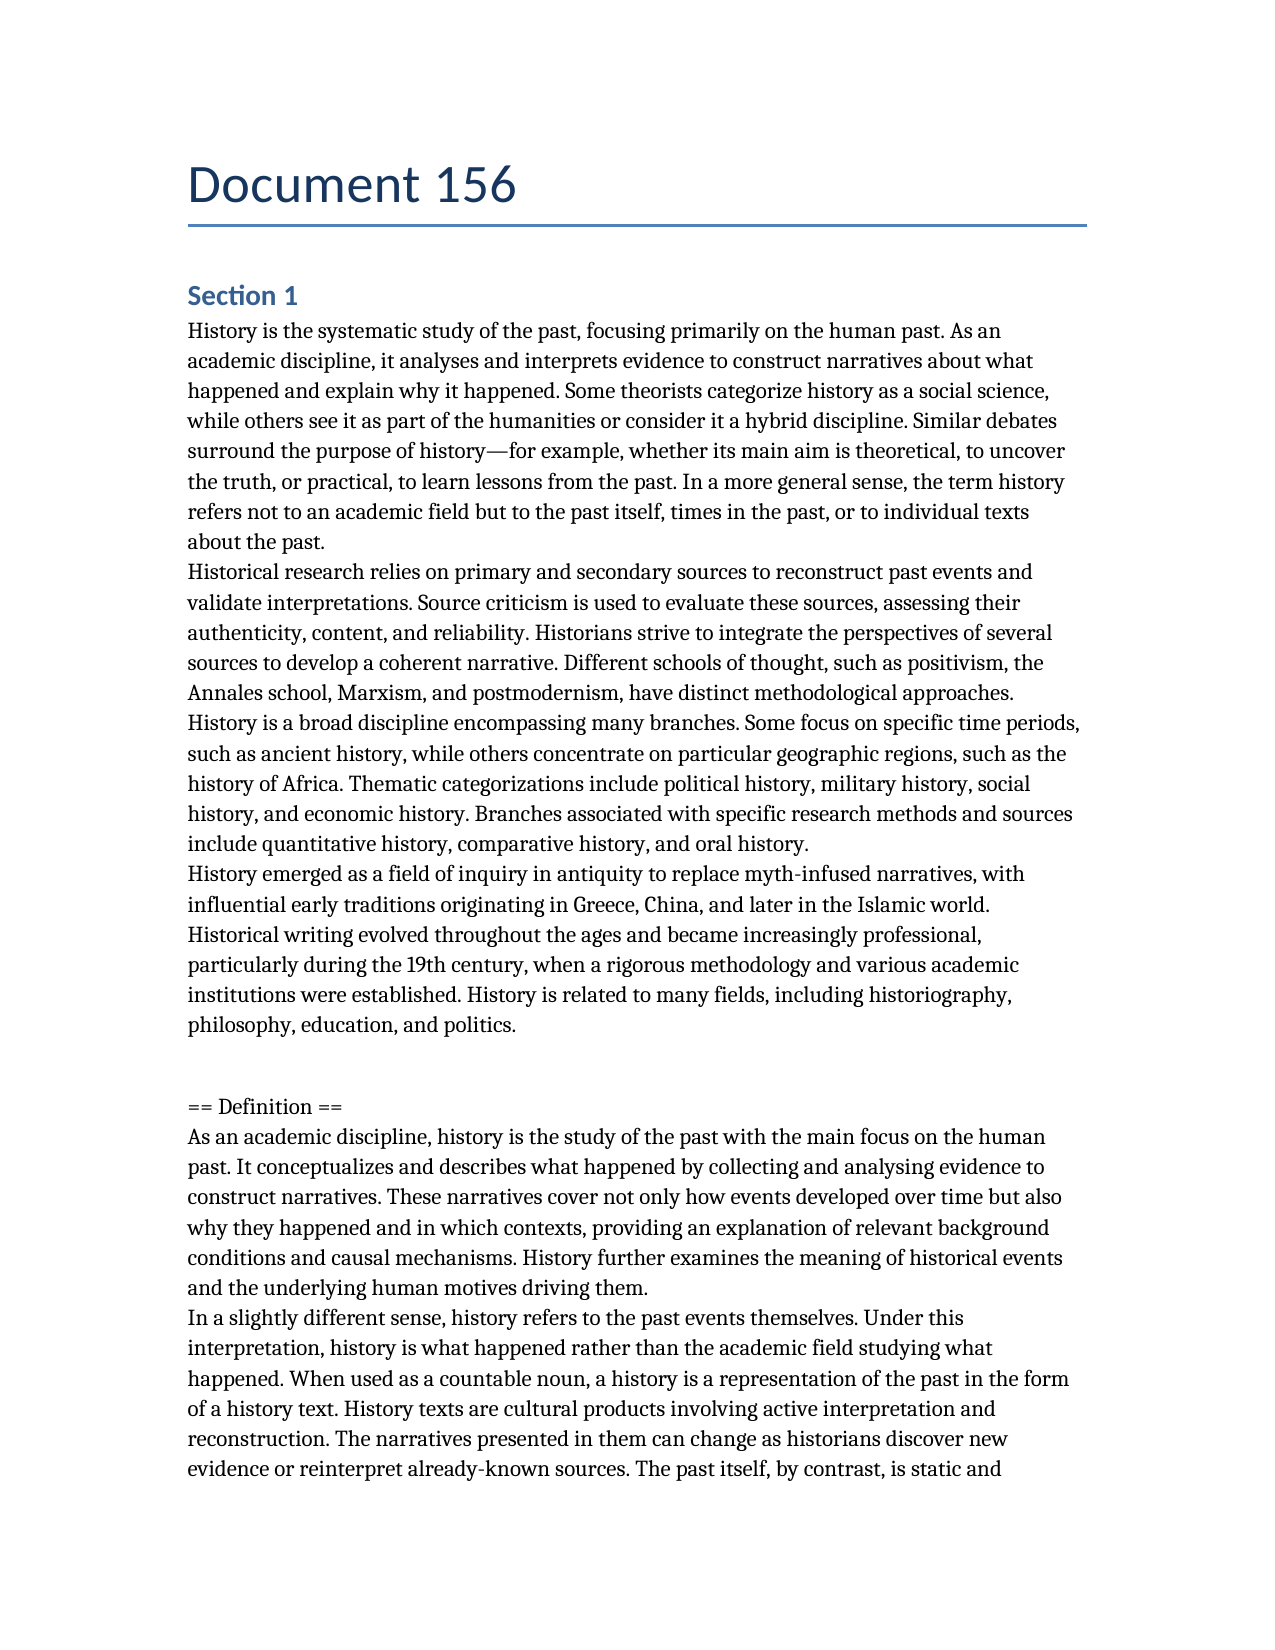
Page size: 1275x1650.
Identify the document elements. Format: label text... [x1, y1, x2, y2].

text History is the systematic study of the past, focusing primarily on the human past. As an academic discipline, it analyses and interprets evidence to construct narratives about what happened and explain why it happened. Some theorists categorize history as a social science, while others see it as part of the humanities or consider it a hybrid discipline. Similar debates surround the purpose of history—for example, whether its main aim is theoretical, to uncover the truth, or practical, to learn lessons from the past. In a more general sense, the term history refers not to an academic field but to the past itself, times in the past, or to individual texts about the past. Historical research relies on primary and secondary sources to reconstruct past events and validate interpretations. Source criticism is used to evaluate these sources, assessing their authenticity, content, and reliability. Historians strive to integrate the perspectives of several sources to develop a coherent narrative. Different schools of thought, such as positivism, the Annales school, Marxism, and postmodernism, have distinct methodological approaches. History is a broad discipline encompassing many branches. Some focus on specific time periods, such as ancient history, while others concentrate on particular geographic regions, such as the history of Africa. Thematic categorizations include political history, military history, social history, and economic history. Branches associated with specific research methods and sources include quantitative history, comparative history, and oral history. History emerged as a field of inquiry in antiquity to replace myth-infused narratives, with influential early traditions originating in Greece, China, and later in the Islamic world. Historical writing evolved throughout the ages and became increasingly professional, particularly during the 19th century, when a rigorous methodology and various academic institutions were established. History is related to many fields, including historiography, philosophy, education, and politics. [187, 317, 1087, 1039]
text == Definition == As an academic discipline, history is the study of the past with the main focus on the human past. It conceptualizes and describes what happened by collecting and analysing evidence to construct narratives. These narratives cover not only how events developed over time but also why they happened and in which contexts, providing an explanation of relevant background conditions and causal mechanisms. History further examines the meaning of historical events and the underlying human motives driving them. In a slightly different sense, history refers to the past events themselves. Under this interpretation, history is what happened rather than the academic field studying what happened. When used as a countable noun, a history is a representation of the past in the form of a history text. History texts are cultural products involving active interpretation and reconstruction. The narratives presented in them can change as historians discover new evidence or reinterpret already-known sources. The past itself, by contrast, is static and [187, 1063, 1087, 1482]
subtitle Section 1 [187, 277, 1087, 312]
title Document 156 [187, 150, 1087, 227]
